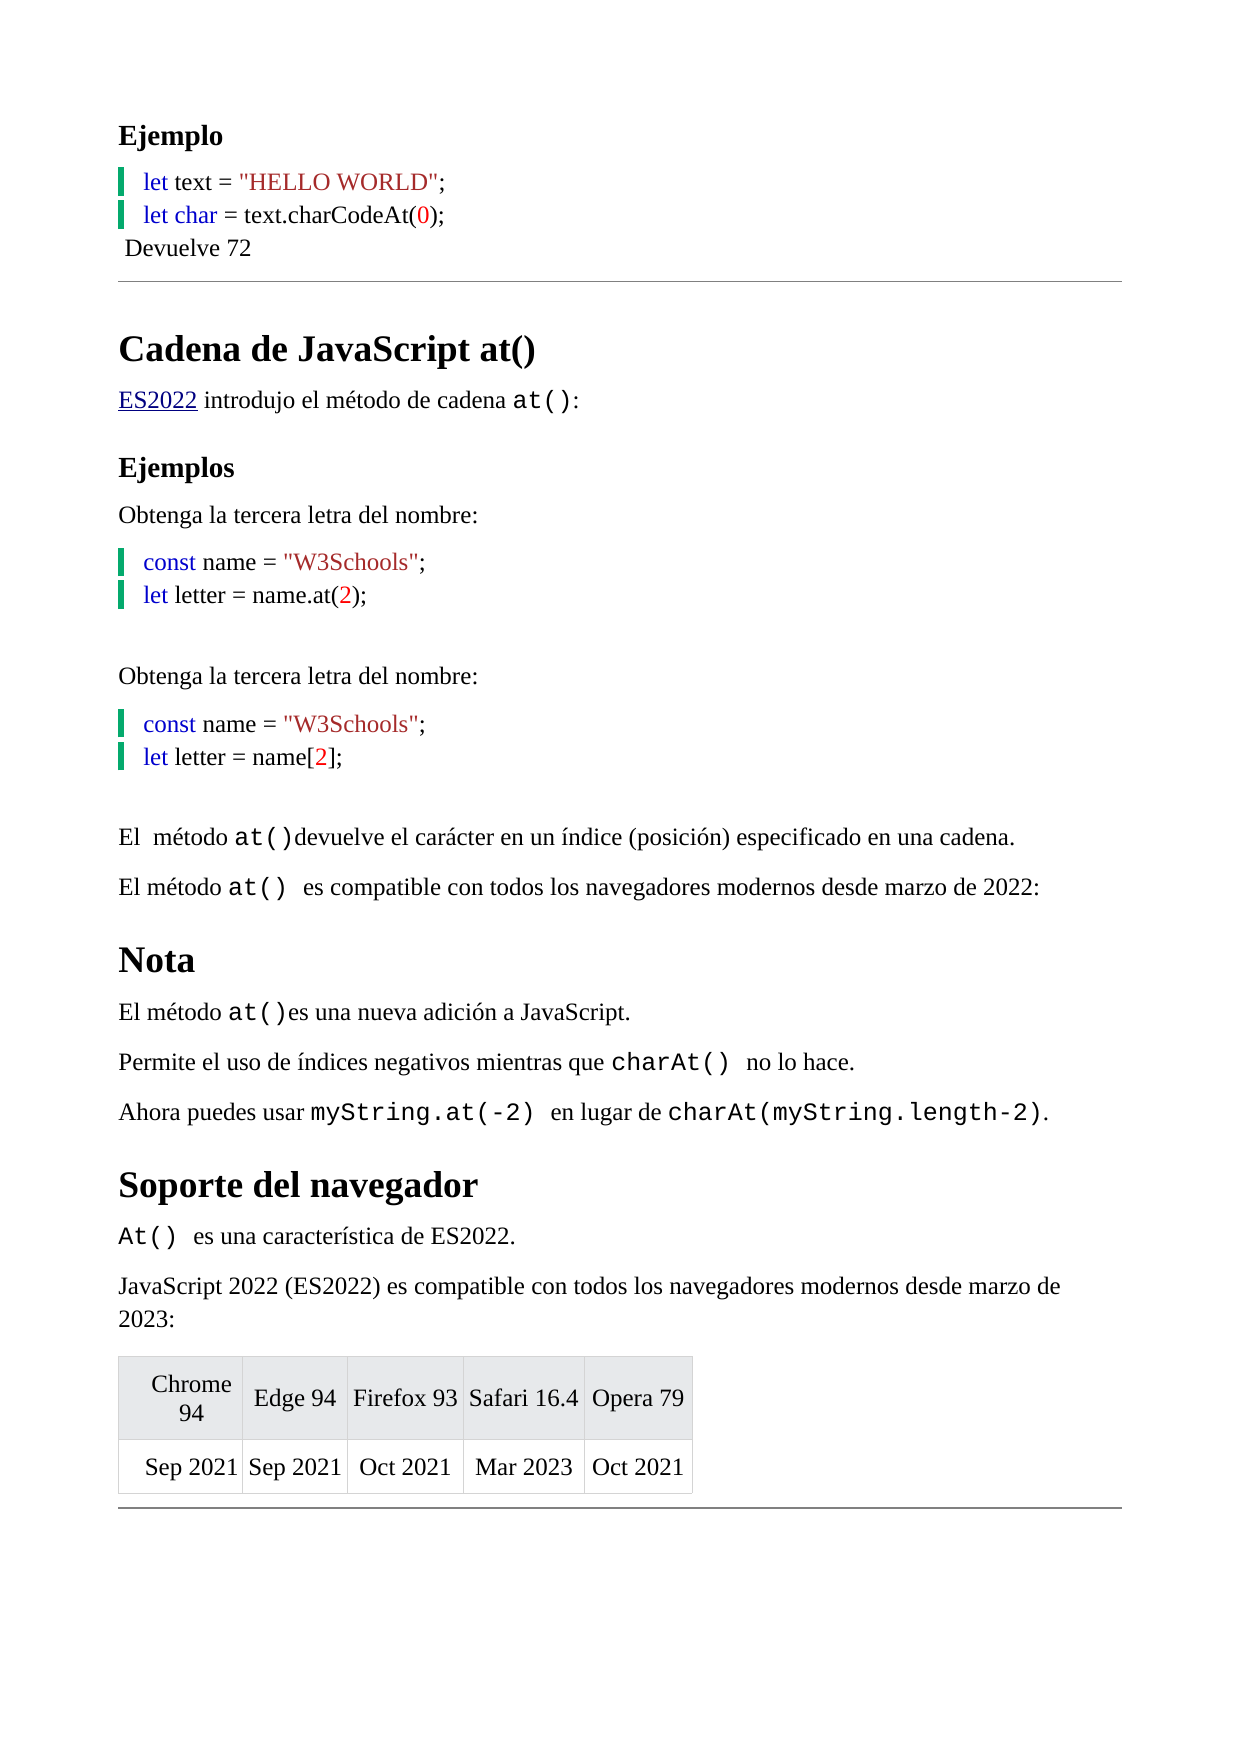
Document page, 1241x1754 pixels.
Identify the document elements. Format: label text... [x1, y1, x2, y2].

text El método at() es compatible con todos los navegadores modernos desde marzo de 2022: [118, 872, 1122, 903]
text Obtenga la tercera letra del nombre: [118, 661, 1122, 690]
table_cell Chrome 94 [119, 1357, 242, 1439]
subtitle Cadena de JavaScript at() [118, 326, 1122, 369]
text ES2022 introdujo el método de cadena at(): [118, 385, 1122, 416]
table_cell Safari 16.4 [464, 1357, 584, 1439]
table_cell Firefox 93 [348, 1357, 463, 1439]
text Obtenga la tercera letra del nombre: [118, 500, 1122, 528]
table_cell Mar 2023 [464, 1440, 584, 1493]
table_header [584, 1352, 692, 1356]
text El método at()devuelve el carácter en un índice (posición) especificado en una cadena. [118, 822, 1122, 853]
table_cell Opera 79 [585, 1357, 692, 1439]
text JavaScript 2022 (ES2022) es compatible con todos los navegadores modernos desde marzo de 2023: [118, 1271, 1122, 1333]
subtitle Ejemplos [118, 451, 1122, 484]
subtitle Ejemplo [118, 118, 1122, 152]
table_cell Sep 2021 [119, 1440, 242, 1493]
subtitle Nota [118, 938, 1122, 981]
subtitle Soporte del navegador [118, 1162, 1122, 1205]
text Permite el uso de índices negativos mientras que charAt() no lo hace. [118, 1047, 1122, 1077]
text Ahora puedes usar myString.at(-2) en lugar de charAt(myString.length-2). [118, 1097, 1122, 1127]
text Devuelve 72 [118, 233, 1122, 262]
table_cell Oct 2021 [585, 1440, 692, 1493]
text const name = "W3Schools"; let letter = name[2]; [118, 709, 1122, 770]
text At() es una característica de ES2022. [118, 1221, 1122, 1252]
table_header [118, 1352, 242, 1356]
table_cell Sep 2021 [243, 1440, 347, 1493]
table_cell Oct 2021 [348, 1440, 463, 1493]
table_header [463, 1352, 584, 1356]
table_header [347, 1352, 463, 1356]
text let text = "HELLO WORLD"; let char = text.charCodeAt(0); [118, 167, 1122, 229]
table_cell Edge 94 [243, 1357, 347, 1439]
table_header [243, 1352, 347, 1356]
text const name = "W3Schools"; let letter = name.at(2); [118, 547, 1122, 609]
text El método at()es una nueva adición a JavaScript. [118, 997, 1122, 1027]
